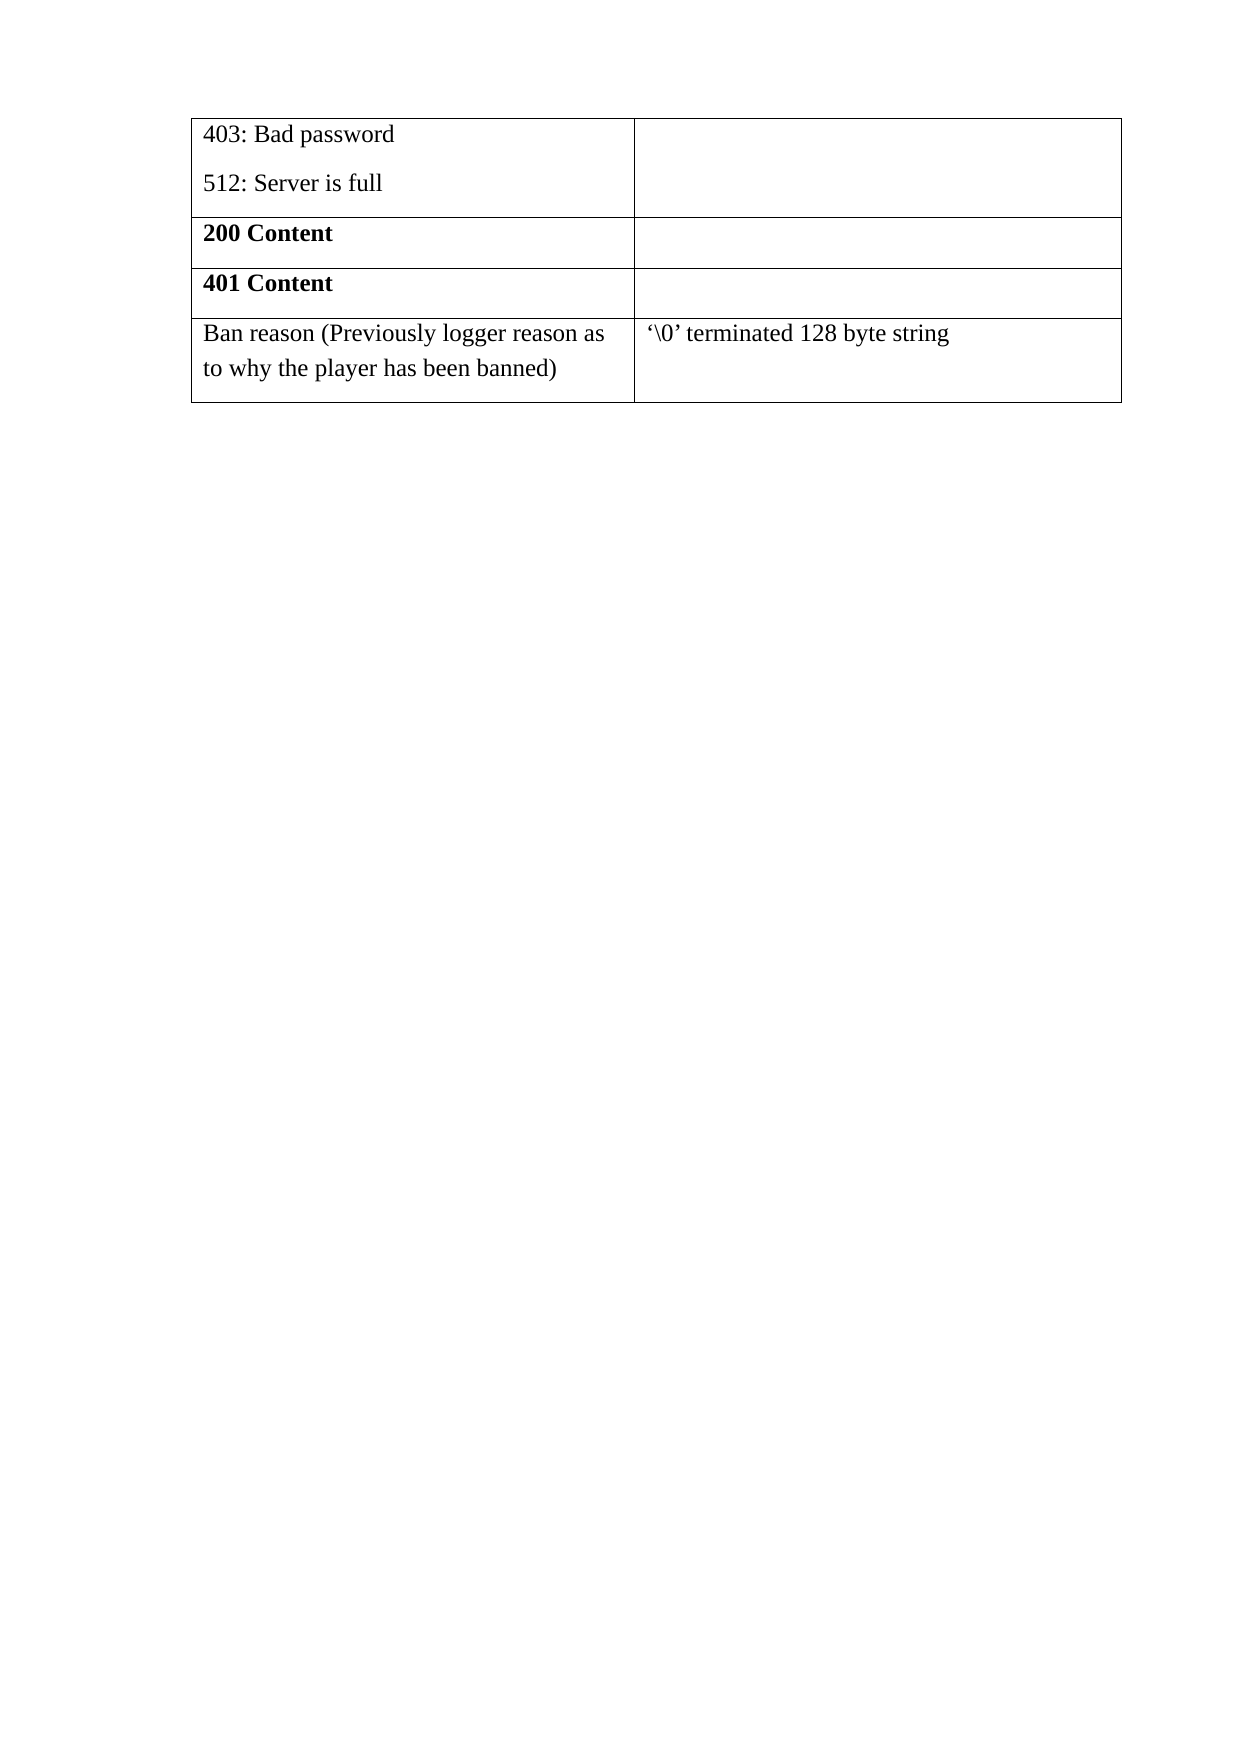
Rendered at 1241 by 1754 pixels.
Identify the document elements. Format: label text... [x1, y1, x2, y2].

table_cell [635, 218, 1121, 267]
table_cell 401 Content [192, 269, 634, 317]
table_cell 200 Content [192, 218, 634, 267]
table_cell Ban reason (Previously logger reason as to why the player has been banned) [192, 319, 634, 402]
table_cell ‘\0’ terminated 128 byte string [635, 319, 1121, 402]
table_cell [635, 119, 1121, 217]
table_cell [635, 269, 1121, 317]
table_cell 403: Bad password 512: Server is full [192, 119, 634, 217]
